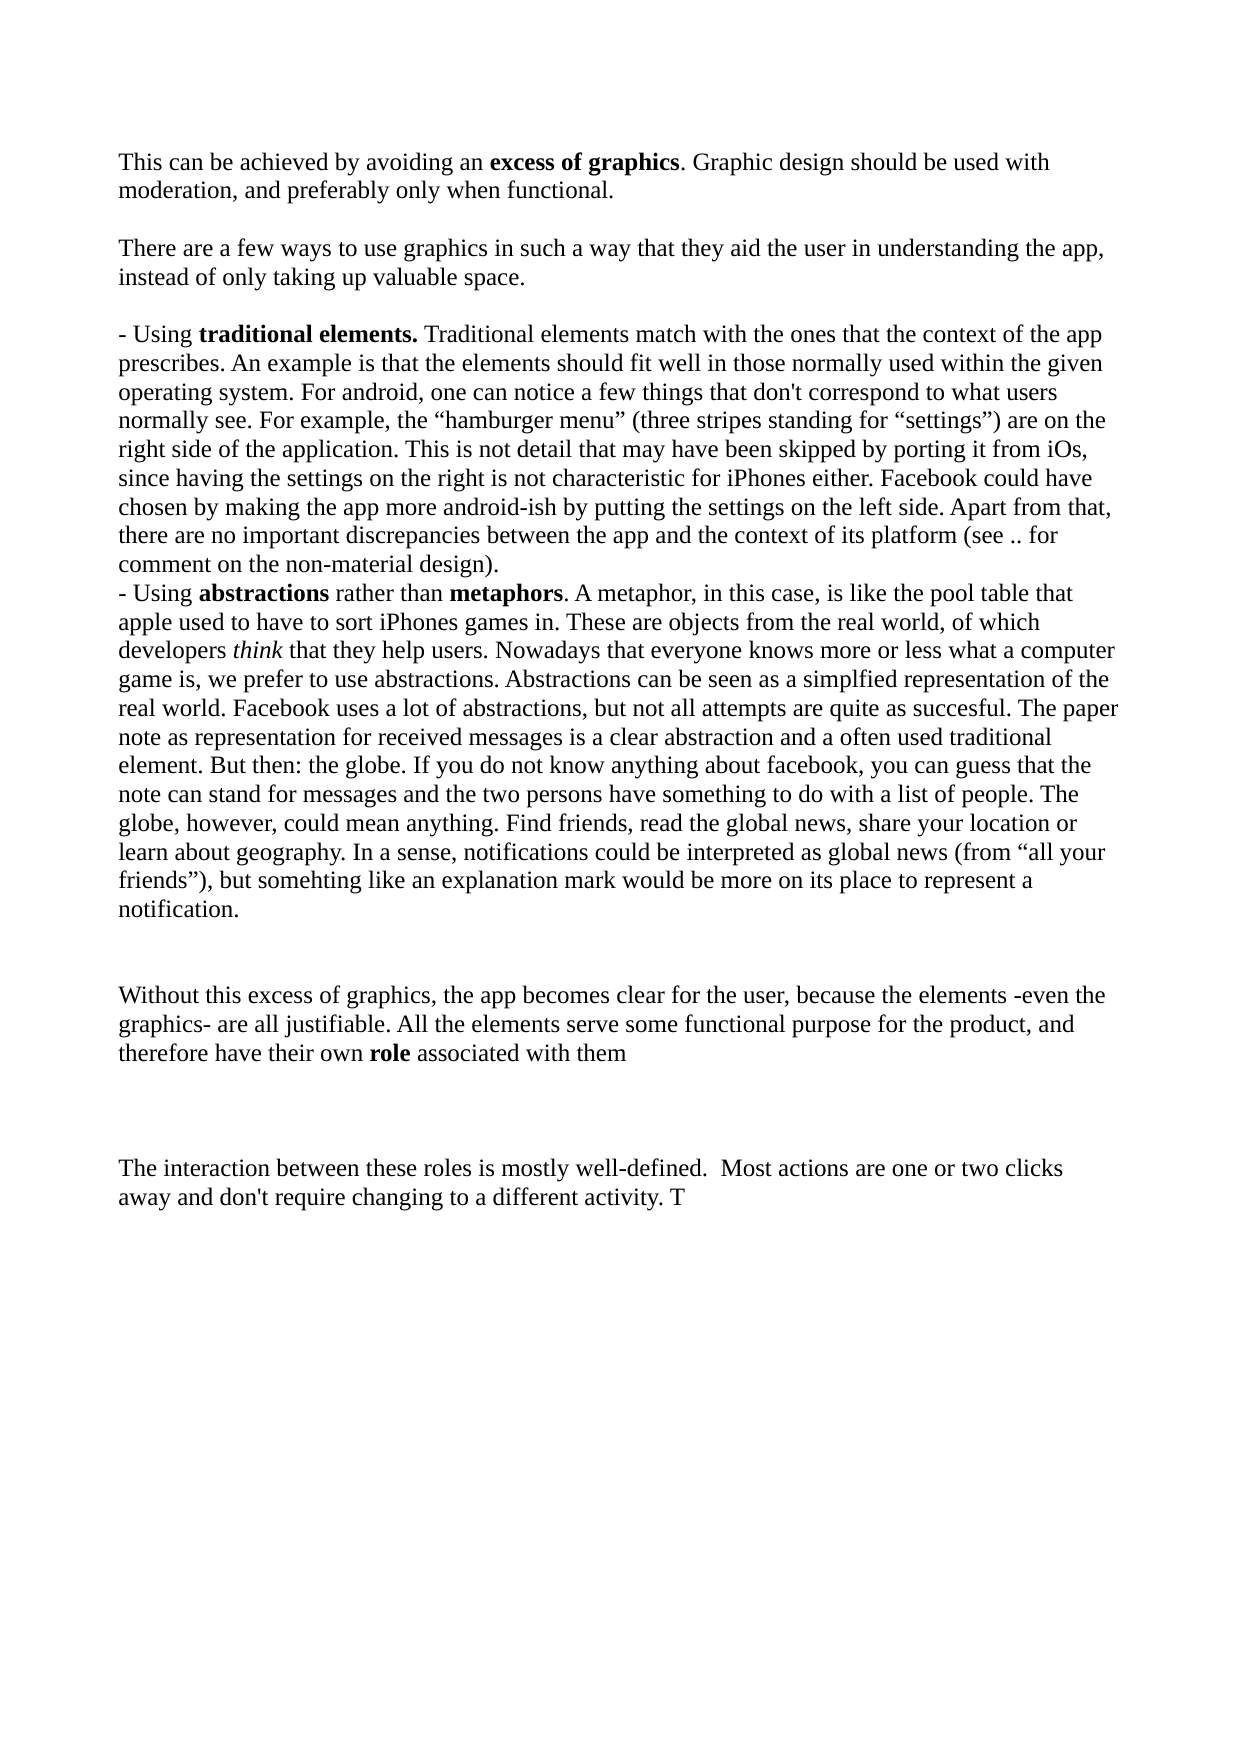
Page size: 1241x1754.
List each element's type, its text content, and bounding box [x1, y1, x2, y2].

text This can be achieved by avoiding an excess of graphics. Graphic design should be used with moderation, and preferably only when functional. [118, 147, 1122, 204]
text - Using abstractions rather than metaphors. A metaphor, in this case, is like the pool table that apple used to have to sort iPhones games in. These are objects from the real world, of which developers think that they help users. Nowadays that everyone knows more or less what a computer game is, we prefer to use abstractions. Abstractions can be seen as a simplfied representation of the real world. Facebook uses a lot of abstractions, but not all attempts are quite as succesful. The paper note as representation for received messages is a clear abstraction and a often used traditional element. But then: the globe. If you do not know anything about facebook, you can guess that the note can stand for messages and the two persons have something to do with a list of people. The globe, however, could mean anything. Find friends, read the global news, share your location or learn about geography. In a sense, notifications could be interpreted as global news (from “all your friends”), but somehting like an explanation mark would be more on its place to represent a notification. [118, 578, 1122, 923]
text Without this excess of graphics, the app becomes clear for the user, because the elements -even the graphics- are all justifiable. All the elements serve some functional purpose for the product, and therefore have their own role associated with them [118, 981, 1122, 1067]
text - Using traditional elements. Traditional elements match with the ones that the context of the app prescribes. An example is that the elements should fit well in those normally used within the given operating system. For android, one can notice a few things that don't correspond to what users normally see. For example, the “hamburger menu” (three stripes standing for “settings”) are on the right side of the application. This is not detail that may have been skipped by porting it from iOs, since having the settings on the right is not characteristic for iPhones either. Facebook could have chosen by making the app more android-ish by putting the settings on the left side. Apart from that, there are no important discrepancies between the app and the context of its platform (see .. for comment on the non-material design). [118, 319, 1122, 578]
text There are a few ways to use graphics in such a way that they aid the user in understanding the app, instead of only taking up valuable space. [118, 233, 1122, 291]
text The interaction between these roles is mostly well-defined. Most actions are one or two clicks away and don't require changing to a different activity. T [118, 1153, 1122, 1211]
